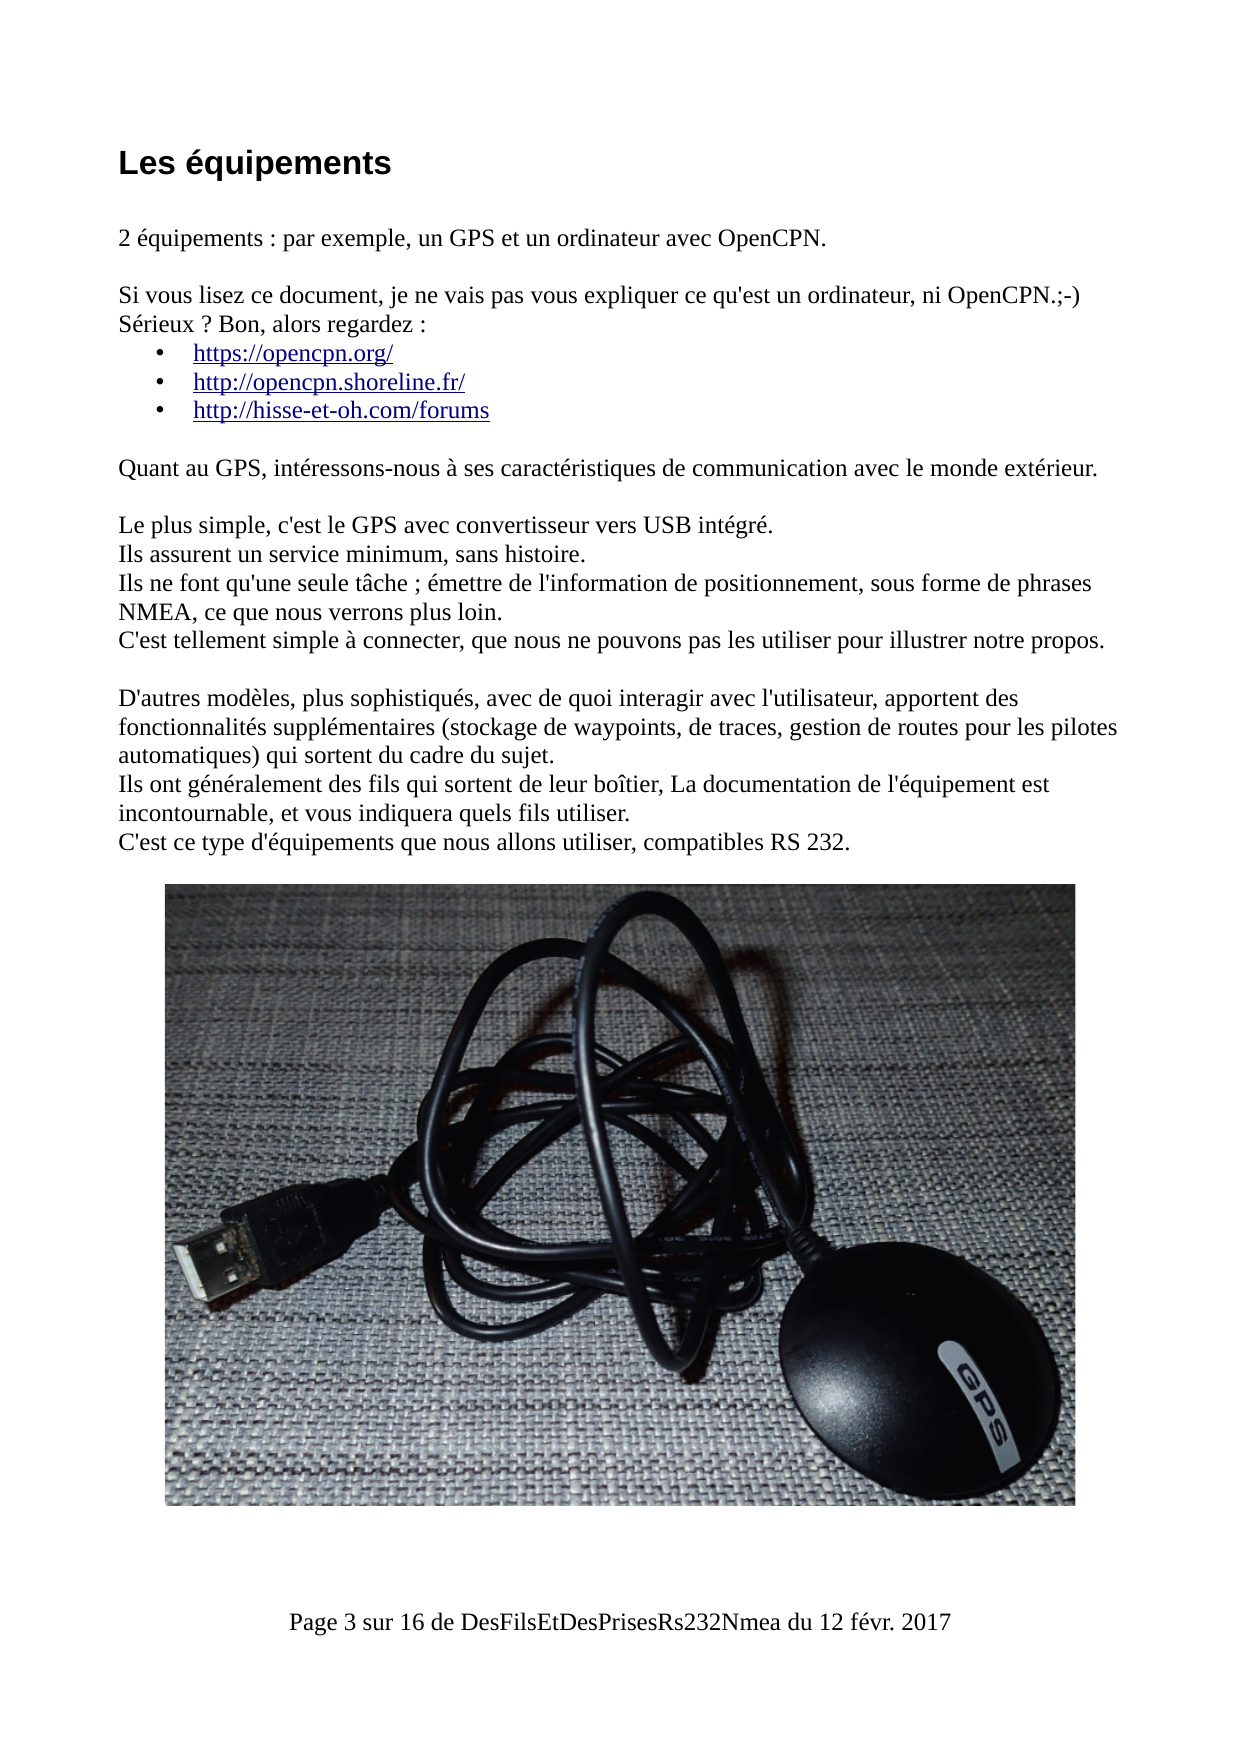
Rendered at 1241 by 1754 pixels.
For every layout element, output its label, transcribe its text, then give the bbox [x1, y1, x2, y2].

subtitle Les équipements [118, 143, 1122, 182]
picture [164, 884, 1076, 1506]
list https://opencpn.org/ [156, 338, 1122, 367]
text Sérieux ? Bon, alors regardez : [118, 309, 1122, 338]
text D'autres modèles, plus sophistiqués, avec de quoi interagir avec l'utilisateur, apportent des fonctionnalités supplémentaires (stockage de waypoints, de traces, gestion de routes pour les pilotes automatiques) qui sortent du cadre du sujet. [118, 683, 1122, 769]
text 2 équipements : par exemple, un GPS et un ordinateur avec OpenCPN. [118, 223, 1122, 252]
text Si vous lisez ce document, je ne vais pas vous expliquer ce qu'est un ordinateur, ni OpenCPN.;-) [118, 281, 1122, 309]
list http://opencpn.shoreline.fr/ [156, 367, 1122, 396]
text C'est tellement simple à connecter, que nous ne pouvons pas les utiliser pour illustrer notre propos. [118, 626, 1122, 654]
text Ils ne font qu'une seule tâche ; émettre de l'information de positionnement, sous forme de phrases NMEA, ce que nous verrons plus loin. [118, 568, 1122, 626]
text Quant au GPS, intéressons-nous à ses caractéristiques de communication avec le monde extérieur. [118, 453, 1122, 482]
text Le plus simple, c'est le GPS avec convertisseur vers USB intégré. [118, 511, 1122, 539]
text Ils assurent un service minimum, sans histoire. [118, 539, 1122, 568]
text C'est ce type d'équipements que nous allons utiliser, compatibles RS 232. [118, 827, 1122, 856]
text Ils ont généralement des fils qui sortent de leur boîtier, La documentation de l'équipement est incontournable, et vous indiquera quels fils utiliser. [118, 769, 1122, 827]
list http://hisse-et-oh.com/forums [156, 396, 1122, 424]
